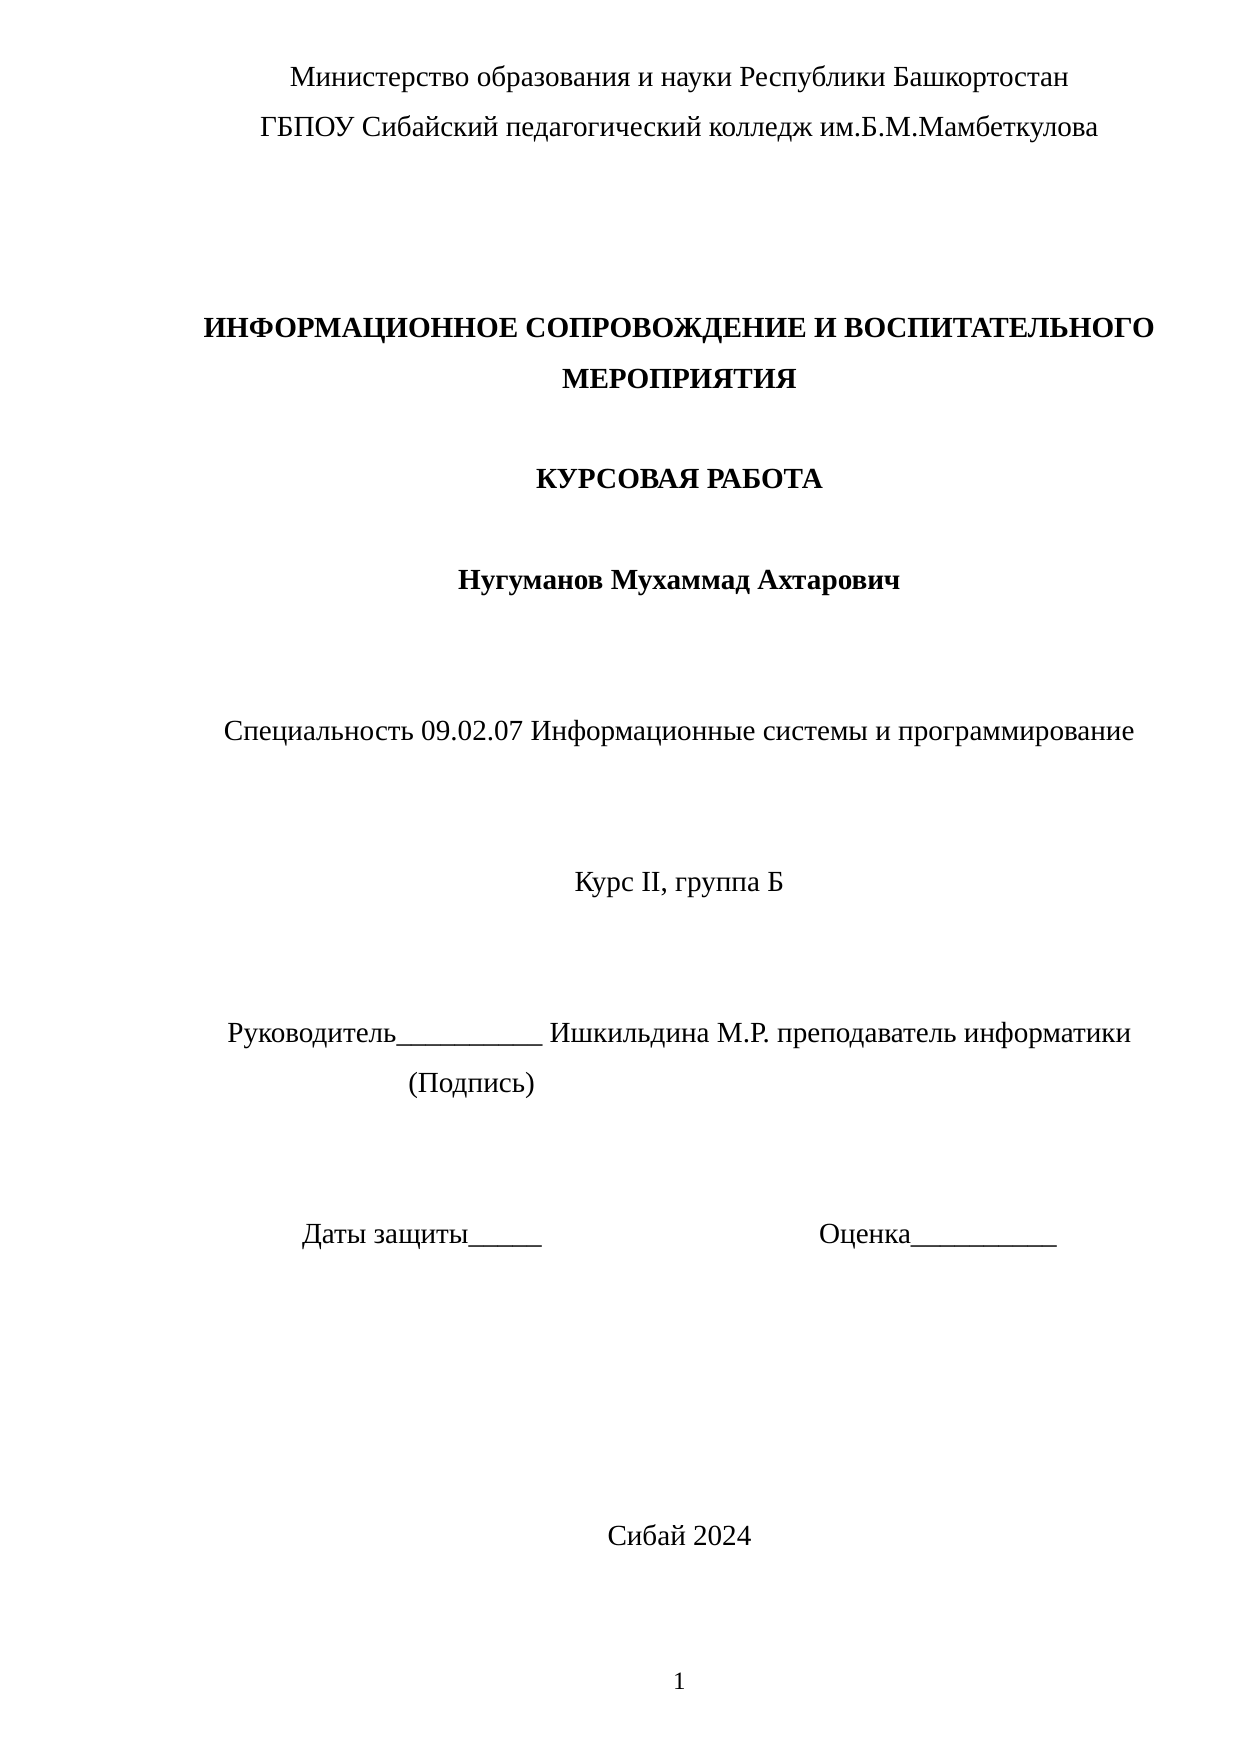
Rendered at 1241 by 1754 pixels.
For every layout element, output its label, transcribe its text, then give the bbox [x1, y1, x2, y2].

text ГБПОУ Сибайский педагогический колледж им.Б.М.Мамбеткулова [177, 109, 1181, 143]
text КУРСОВАЯ РАБОТА [177, 462, 1181, 495]
text Даты защиты_____ Оценка__________ [177, 1216, 1181, 1250]
text Министерство образования и науки Республики Башкортостан [177, 59, 1181, 93]
text Курс II, группа Б [177, 864, 1181, 898]
text Руководитель__________ Ишкильдина М.Р. преподаватель информатики [177, 1015, 1181, 1048]
text ИНФОРМАЦИОННОЕ СОПРОВОЖДЕНИЕ И ВОСПИТАТЕЛЬНОГО МЕРОПРИЯТИЯ [177, 311, 1181, 394]
text Специальность 09.02.07 Информационные системы и программирование [177, 713, 1181, 747]
text Нугуманов Мухаммад Ахтарович [177, 562, 1181, 596]
text (Подпись) [177, 1065, 1181, 1099]
text Сибай 2024 [177, 1518, 1181, 1552]
